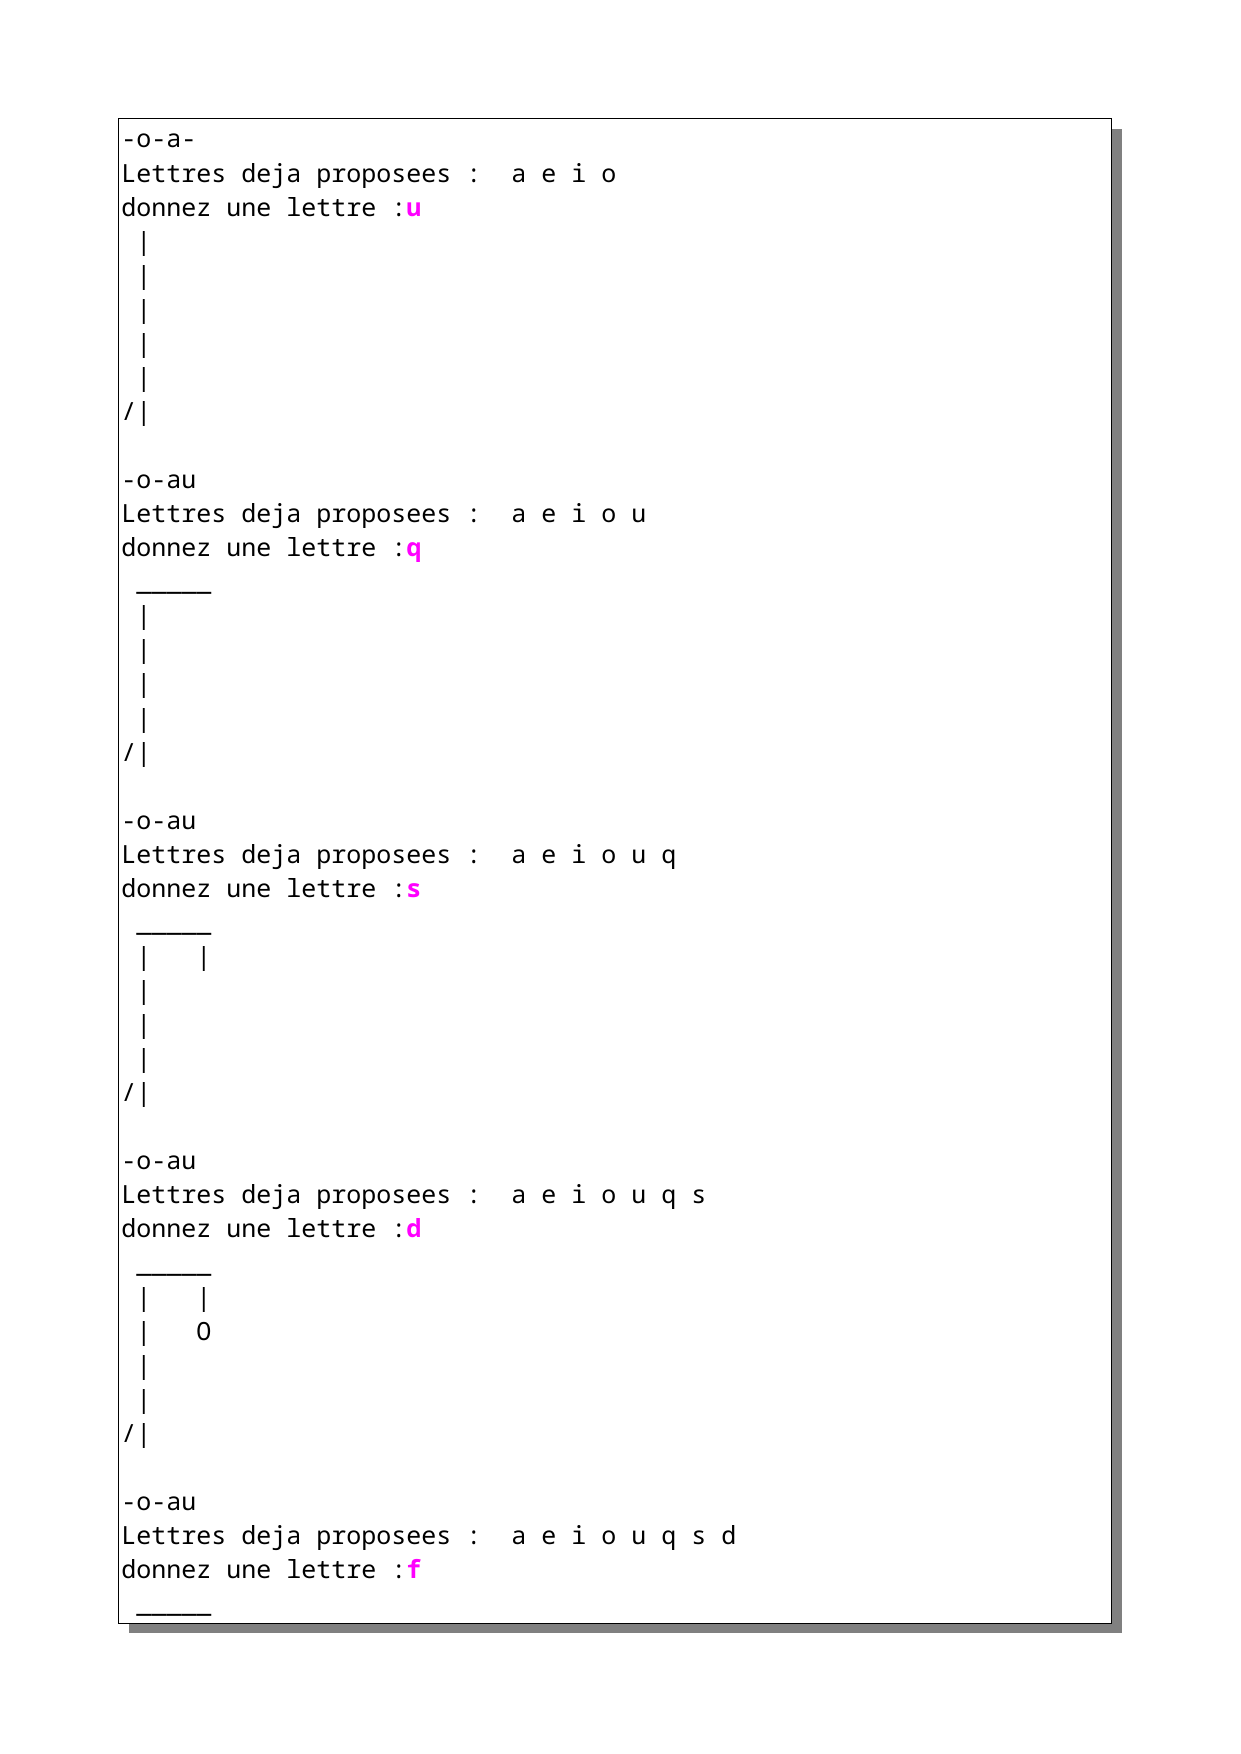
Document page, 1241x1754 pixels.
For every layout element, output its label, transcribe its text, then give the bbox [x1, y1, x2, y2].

text /| [119, 1412, 1111, 1449]
text donnez une lettre :f [119, 1549, 1111, 1583]
text /| [119, 391, 1111, 428]
text | [119, 254, 1111, 288]
text Lettres deja proposees : a e i o u [119, 493, 1111, 527]
text /| [119, 1072, 1111, 1109]
text -o-a- [119, 119, 1111, 152]
text _____ [119, 1242, 1111, 1276]
text | [119, 663, 1111, 697]
text Lettres deja proposees : a e i o u q s [119, 1174, 1111, 1208]
text donnez une lettre :u [119, 186, 1111, 220]
text -o-au [119, 1481, 1111, 1515]
text | [119, 288, 1111, 322]
text -o-au [119, 1140, 1111, 1174]
text | [119, 697, 1111, 731]
text | [119, 629, 1111, 663]
text Lettres deja proposees : a e i o u q s d [119, 1515, 1111, 1549]
text | [119, 1378, 1111, 1412]
text _____ [119, 561, 1111, 595]
text | | [119, 1276, 1111, 1310]
text | [119, 595, 1111, 629]
text _____ [119, 902, 1111, 936]
text | [119, 970, 1111, 1004]
text | [119, 1038, 1111, 1072]
text | [119, 357, 1111, 391]
text | [119, 1344, 1111, 1378]
text -o-au [119, 459, 1111, 493]
text /| [119, 731, 1111, 768]
text | [119, 322, 1111, 357]
text -o-au [119, 799, 1111, 833]
text donnez une lettre :q [119, 527, 1111, 561]
text | | [119, 936, 1111, 970]
text | [119, 1004, 1111, 1038]
text Lettres deja proposees : a e i o [119, 152, 1111, 186]
text donnez une lettre :d [119, 1208, 1111, 1242]
text | [119, 220, 1111, 254]
text Lettres deja proposees : a e i o u q [119, 833, 1111, 867]
text _____ [119, 1583, 1111, 1623]
text | O [119, 1310, 1111, 1344]
text donnez une lettre :s [119, 867, 1111, 902]
